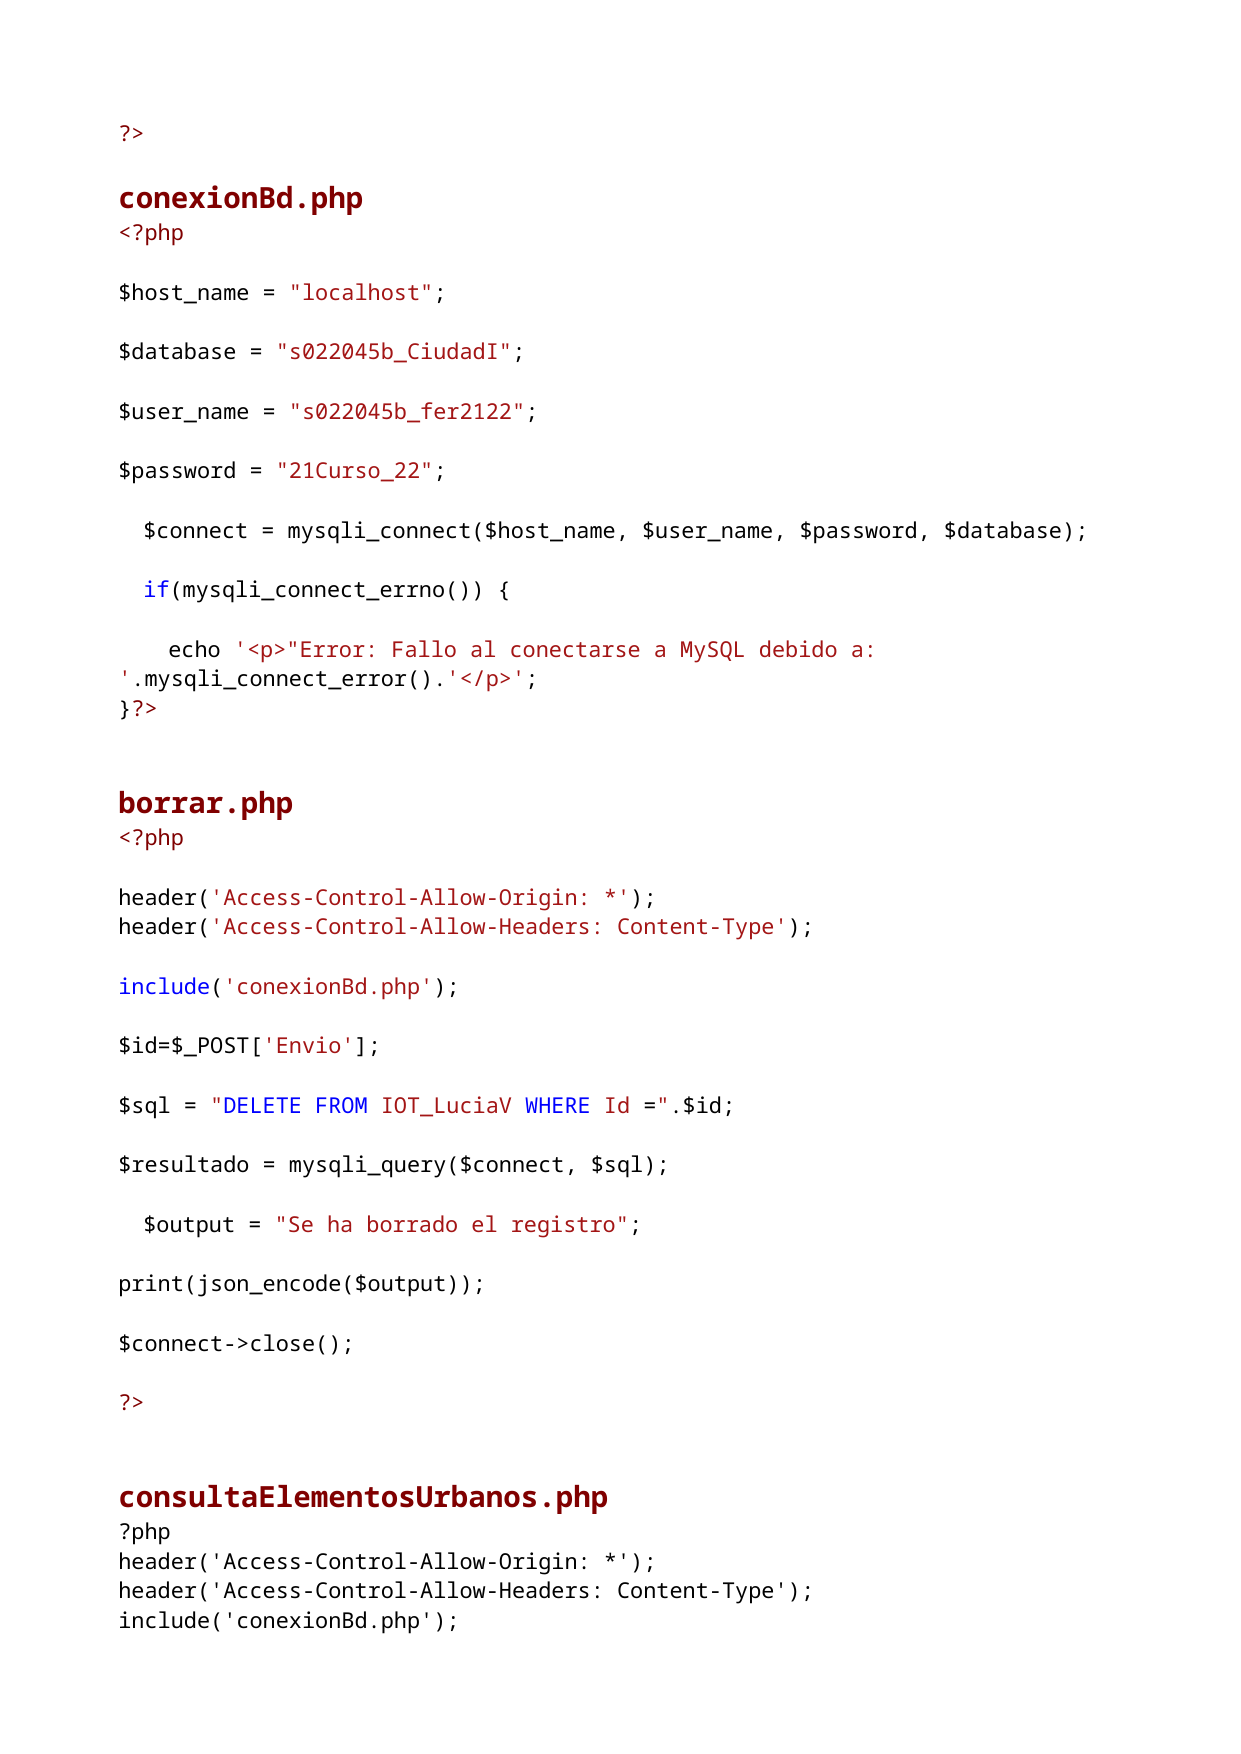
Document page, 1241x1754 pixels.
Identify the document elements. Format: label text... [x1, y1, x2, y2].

text header('Access-Control-Allow-Origin: *'); [118, 1546, 1122, 1576]
text ?> [118, 1387, 1122, 1417]
text $password = "21Curso_22"; [118, 455, 1122, 485]
text $resultado = mysqli_query($connect, $sql); [118, 1149, 1122, 1179]
text header('Access-Control-Allow-Headers: Content-Type'); [118, 911, 1122, 941]
text $database = "s022045b_CiudadI"; [118, 336, 1122, 366]
text consultaElementosUrbanos.php [118, 1476, 1122, 1516]
text $connect = mysqli_connect($host_name, $user_name, $password, $database); [118, 515, 1122, 544]
text echo '<p>"Error: Fallo al conectarse a MySQL debido a: '.mysqli_connect_error().'</p>'; [118, 634, 1122, 693]
text $id=$_POST['Envio']; [118, 1030, 1122, 1060]
text borrar.php [118, 782, 1122, 822]
text ?> [118, 118, 1122, 148]
text header('Access-Control-Allow-Headers: Content-Type'); [118, 1576, 1122, 1605]
text $output = "Se ha borrado el registro"; [118, 1209, 1122, 1238]
text <?php [118, 217, 1122, 247]
text $sql = "DELETE FROM IOT_LuciaV WHERE Id =".$id; [118, 1090, 1122, 1119]
text $connect->close(); [118, 1328, 1122, 1357]
text include('conexionBd.php'); [118, 1605, 1122, 1635]
text <?php [118, 822, 1122, 852]
text $host_name = "localhost"; [118, 277, 1122, 307]
text conexionBd.php [118, 178, 1122, 217]
text $user_name = "s022045b_fer2122"; [118, 396, 1122, 426]
text include('conexionBd.php'); [118, 971, 1122, 1001]
text header('Access-Control-Allow-Origin: *'); [118, 881, 1122, 911]
text if(mysqli_connect_errno()) { [118, 574, 1122, 604]
text print(json_encode($output)); [118, 1268, 1122, 1298]
text }?> [118, 693, 1122, 723]
text ?php [118, 1516, 1122, 1546]
